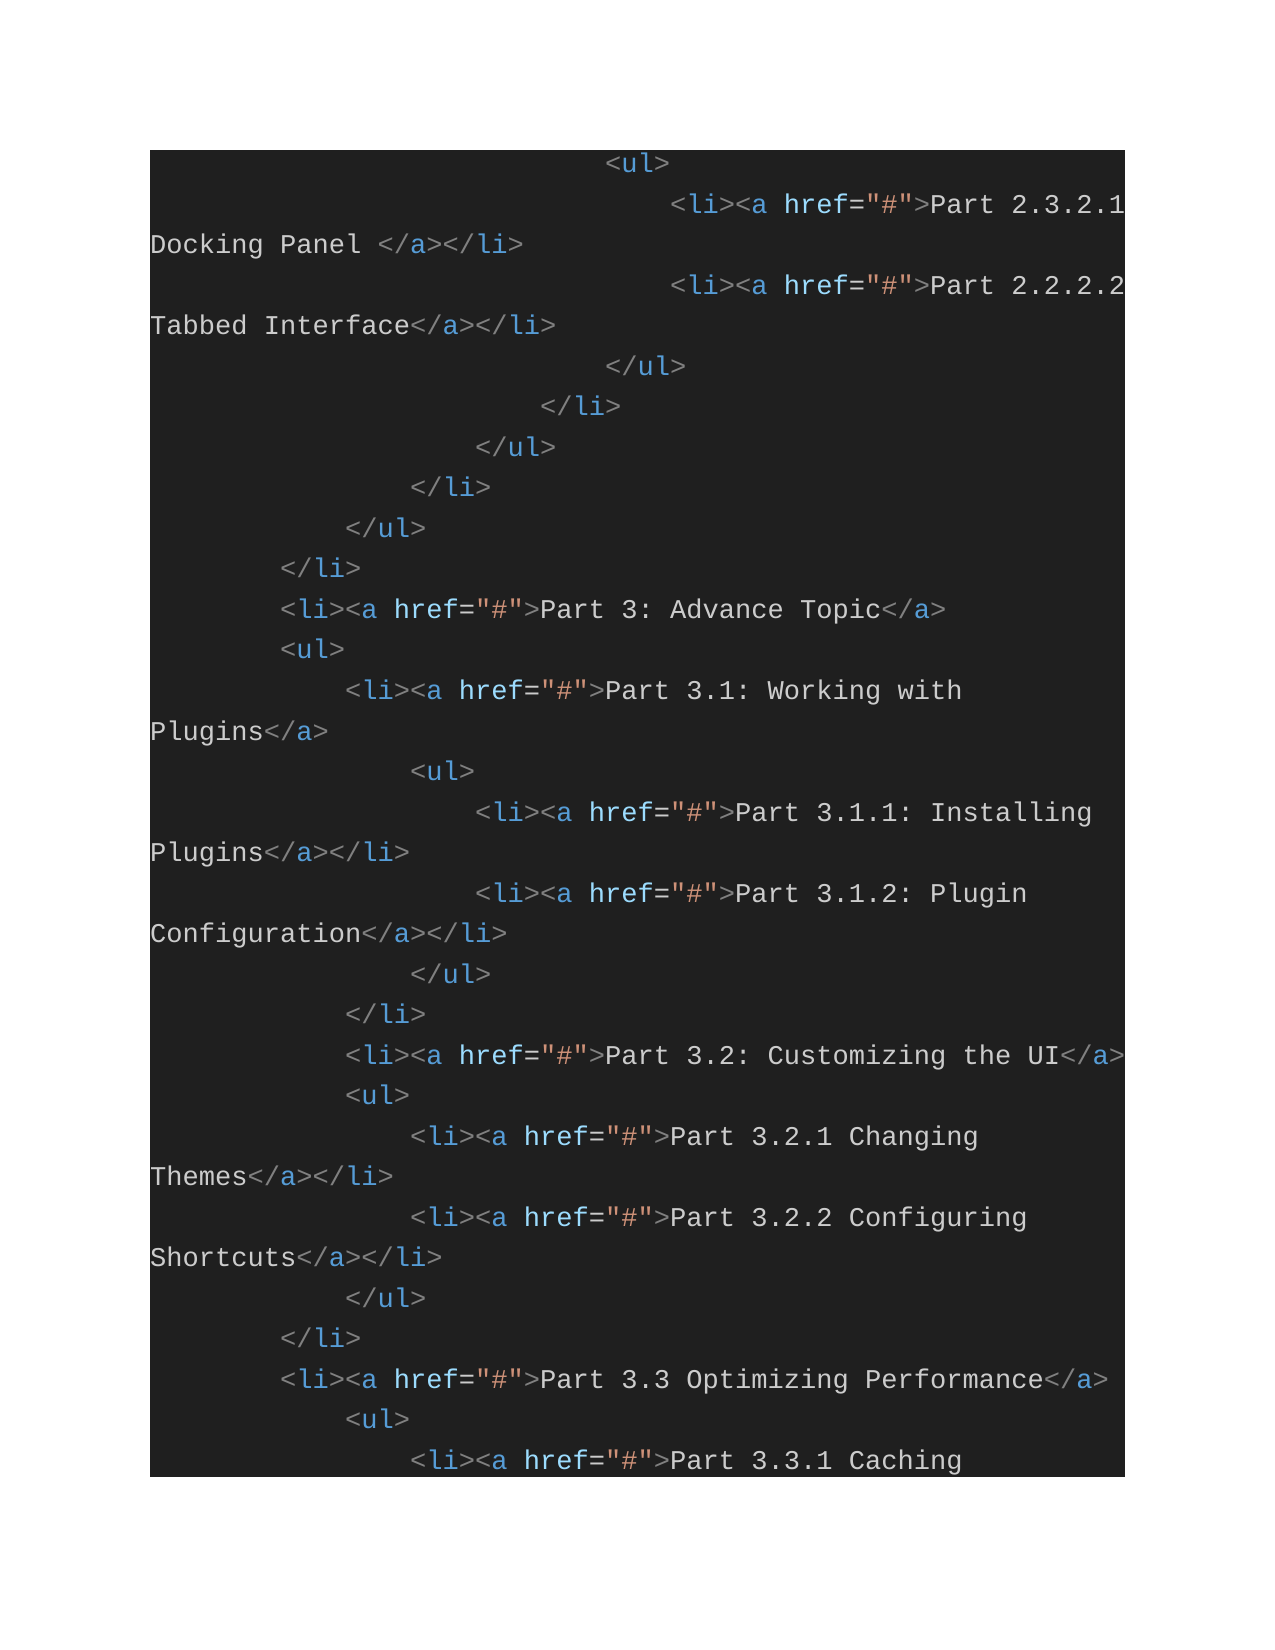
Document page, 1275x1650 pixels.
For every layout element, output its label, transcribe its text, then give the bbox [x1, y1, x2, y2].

text <li><a href="#">Part 3.2: Customizing the UI</a> [150, 1041, 1125, 1072]
text <li><a href="#">Part 3.1.1: Installing Plugins</a></li> [150, 798, 1125, 869]
text <ul> [150, 758, 1125, 788]
text <li><a href="#">Part 3.2.2 Configuring Shortcuts</a></li> [150, 1203, 1125, 1275]
text </li> [150, 1001, 1125, 1032]
text </li> [150, 555, 1125, 586]
text <li><a href="#">Part 3.3 Optimizing Performance</a> [150, 1366, 1125, 1396]
text <ul> [150, 1406, 1125, 1437]
text </ul> [150, 515, 1125, 545]
text </li> [150, 393, 1125, 424]
text </ul> [150, 353, 1125, 383]
text <li><a href="#">Part 2.2.2.2 Tabbed Interface</a></li> [150, 272, 1125, 343]
text </ul> [150, 960, 1125, 991]
text </li> [150, 474, 1125, 505]
text <li><a href="#">Part 3.1.2: Plugin Configuration</a></li> [150, 879, 1125, 951]
text </li> [150, 1325, 1125, 1356]
text <ul> [150, 1082, 1125, 1113]
text <ul> [150, 150, 1125, 181]
text <li><a href="#">Part 3: Advance Topic</a> [150, 596, 1125, 626]
text <li><a href="#">Part 3.3.1 Caching [150, 1447, 1125, 1477]
text <li><a href="#">Part 3.2.1 Changing Themes</a></li> [150, 1122, 1125, 1194]
text <li><a href="#">Part 2.3.2.1 Docking Panel </a></li> [150, 191, 1125, 262]
text </ul> [150, 434, 1125, 464]
text <li><a href="#">Part 3.1: Working with Plugins</a> [150, 677, 1125, 748]
text <ul> [150, 636, 1125, 667]
text </ul> [150, 1284, 1125, 1315]
